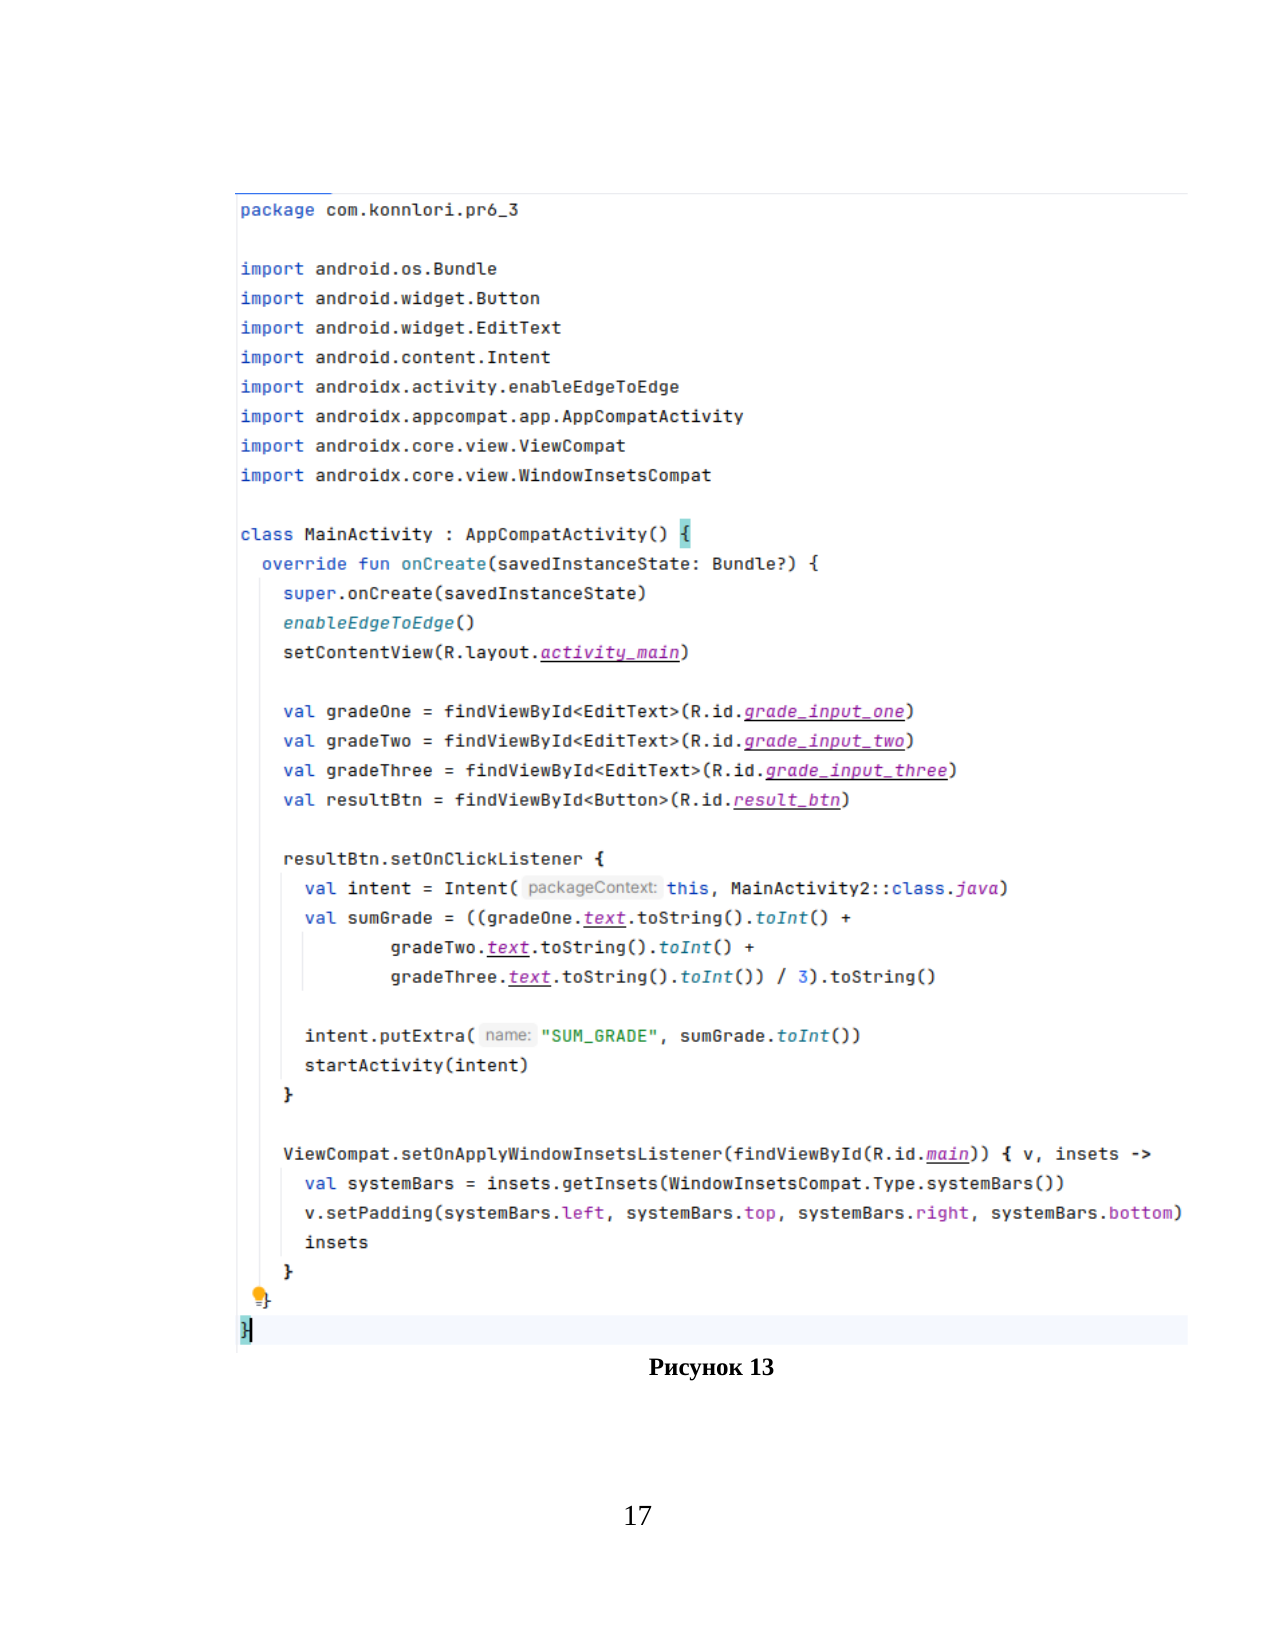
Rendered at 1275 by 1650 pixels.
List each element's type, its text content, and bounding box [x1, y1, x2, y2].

picture [235, 193, 1188, 1353]
text Рисунок 13 [235, 1353, 1188, 1381]
